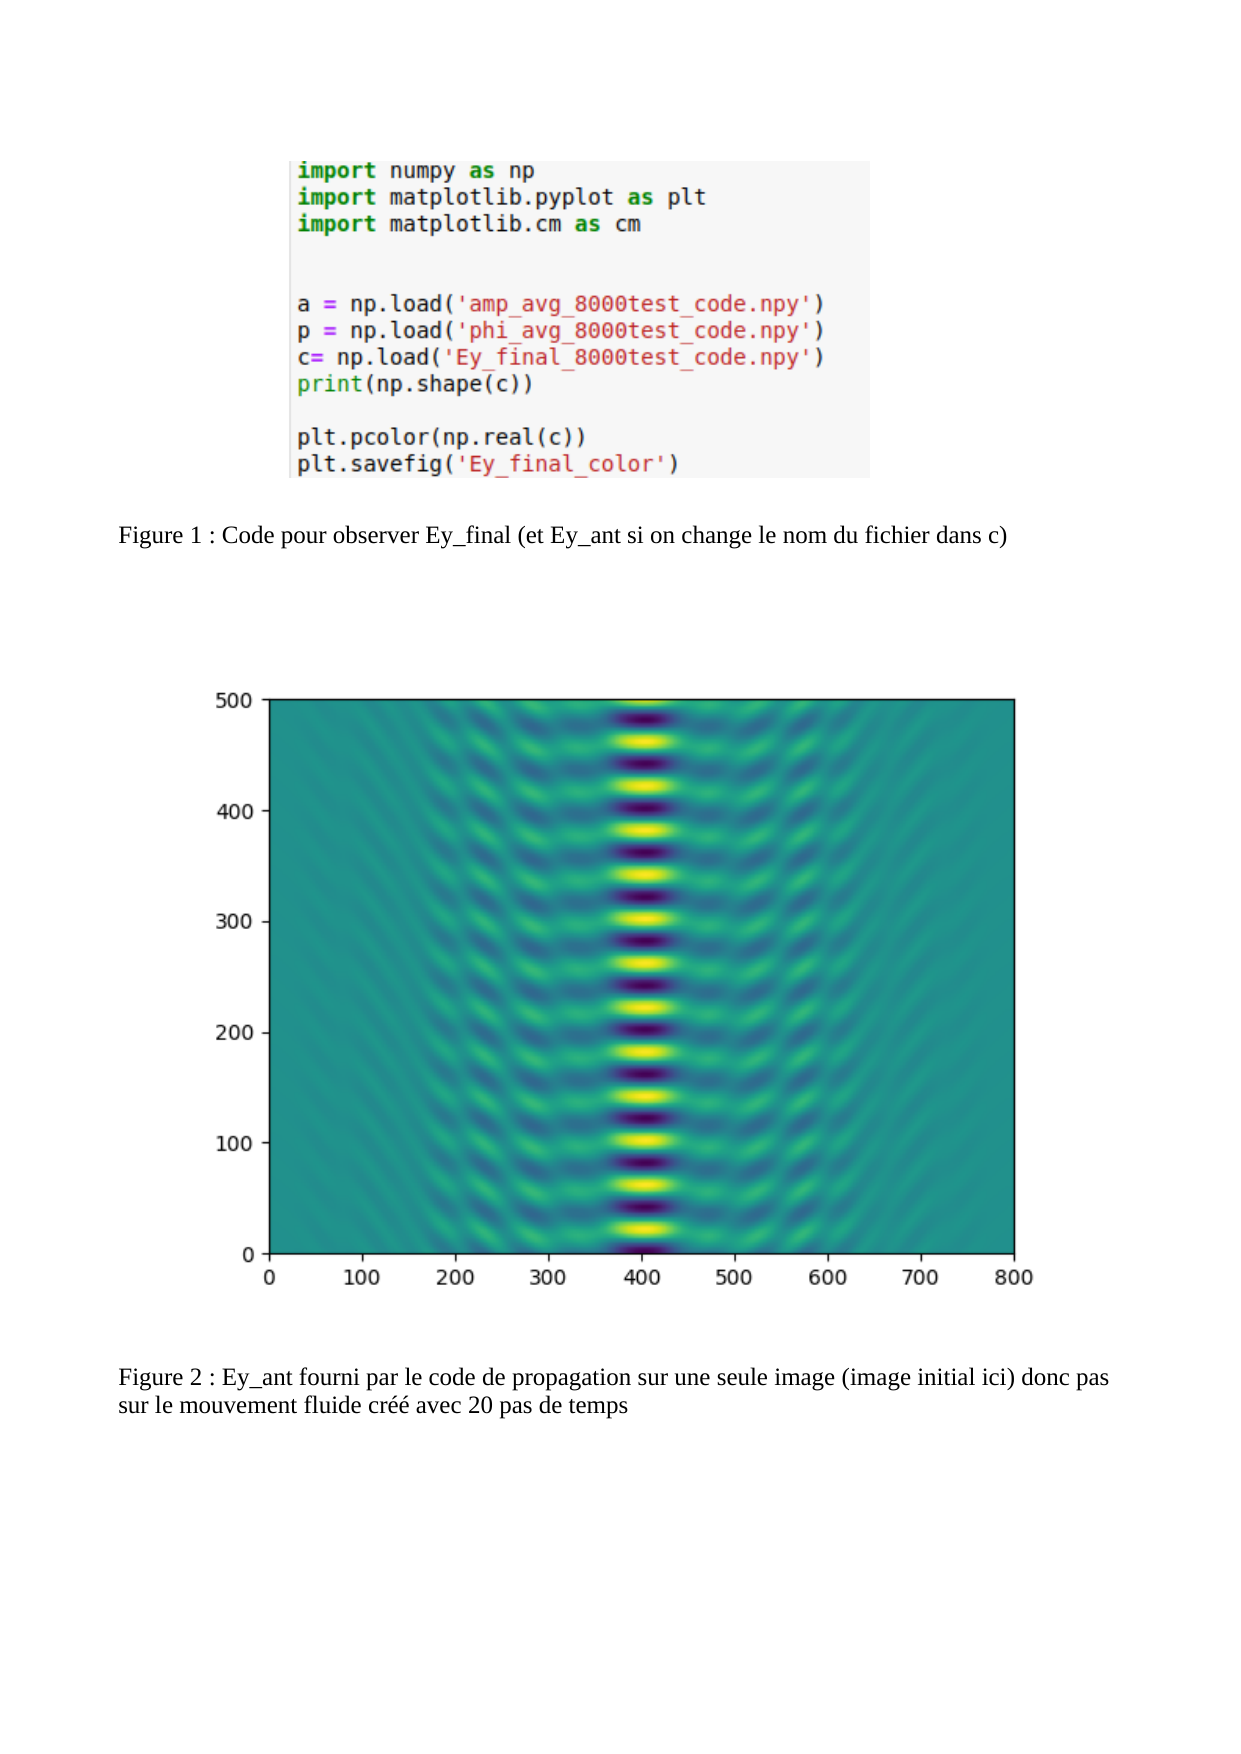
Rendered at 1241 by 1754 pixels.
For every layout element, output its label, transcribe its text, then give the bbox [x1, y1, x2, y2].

text Figure 2 : Ey_ant fourni par le code de propagation sur une seule image (image initial ici) donc pas sur le mouvement fluide créé avec 20 pas de temps [118, 1362, 1122, 1419]
picture [288, 161, 870, 478]
text Figure 1 : Code pour observer Ey_final (et Ey_ant si on change le nom du fichier dans c) [118, 521, 1122, 549]
picture [149, 612, 1110, 1333]
